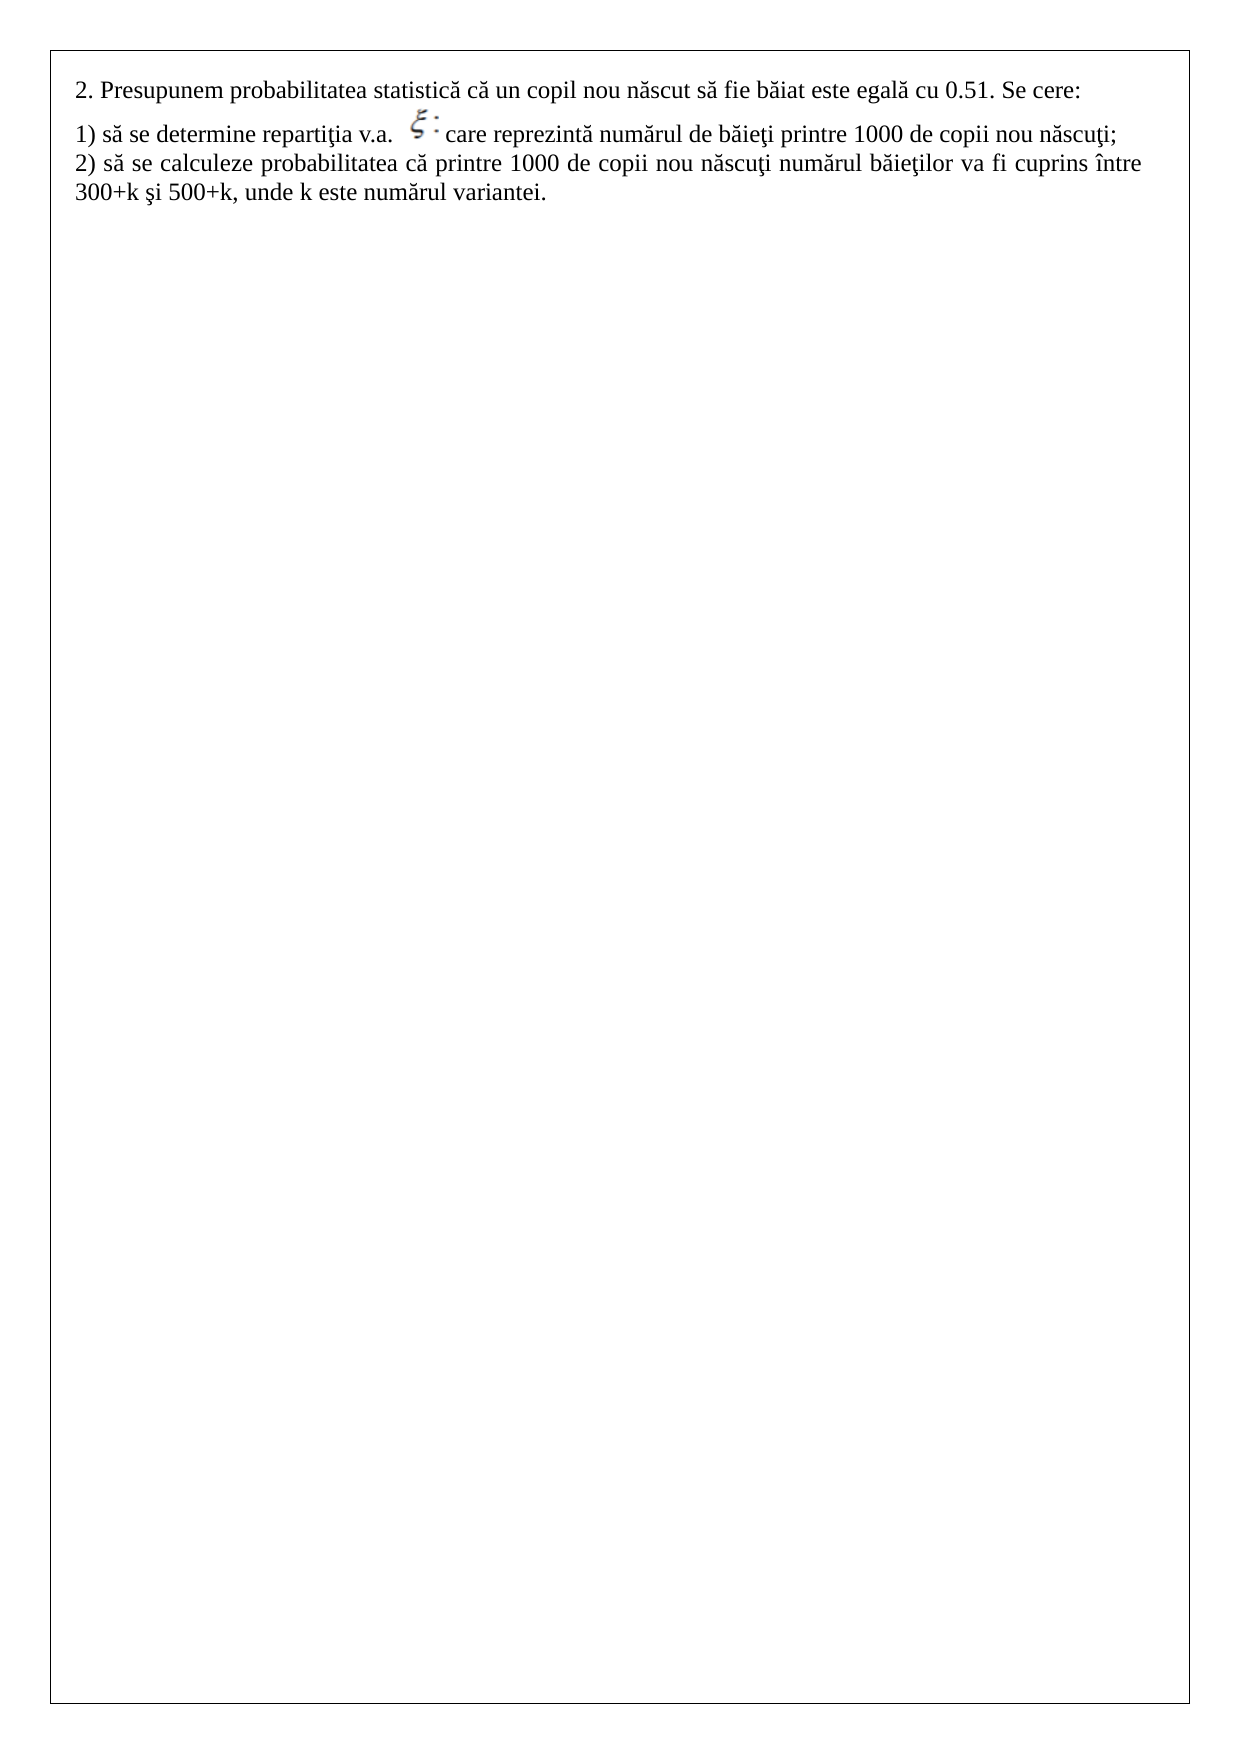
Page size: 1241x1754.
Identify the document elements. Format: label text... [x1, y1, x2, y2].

text 2) să se calculeze probabilitatea că printre 1000 de copii nou născuţi numărul băieţilor va fi cuprins între 300+k şi 500+k, unde k este numărul variantei. [75, 148, 1143, 206]
text care reprezintă numărul de băieţi printre 1000 de copii nou născuţi; [439, 104, 1143, 148]
text 1) să se determine repartiţia v.a. [75, 104, 399, 148]
picture [399, 103, 439, 149]
text 2. Presupunem probabilitatea statistică că un copil nou născut să fie băiat este egală cu 0.51. Se cere: [75, 75, 1143, 104]
